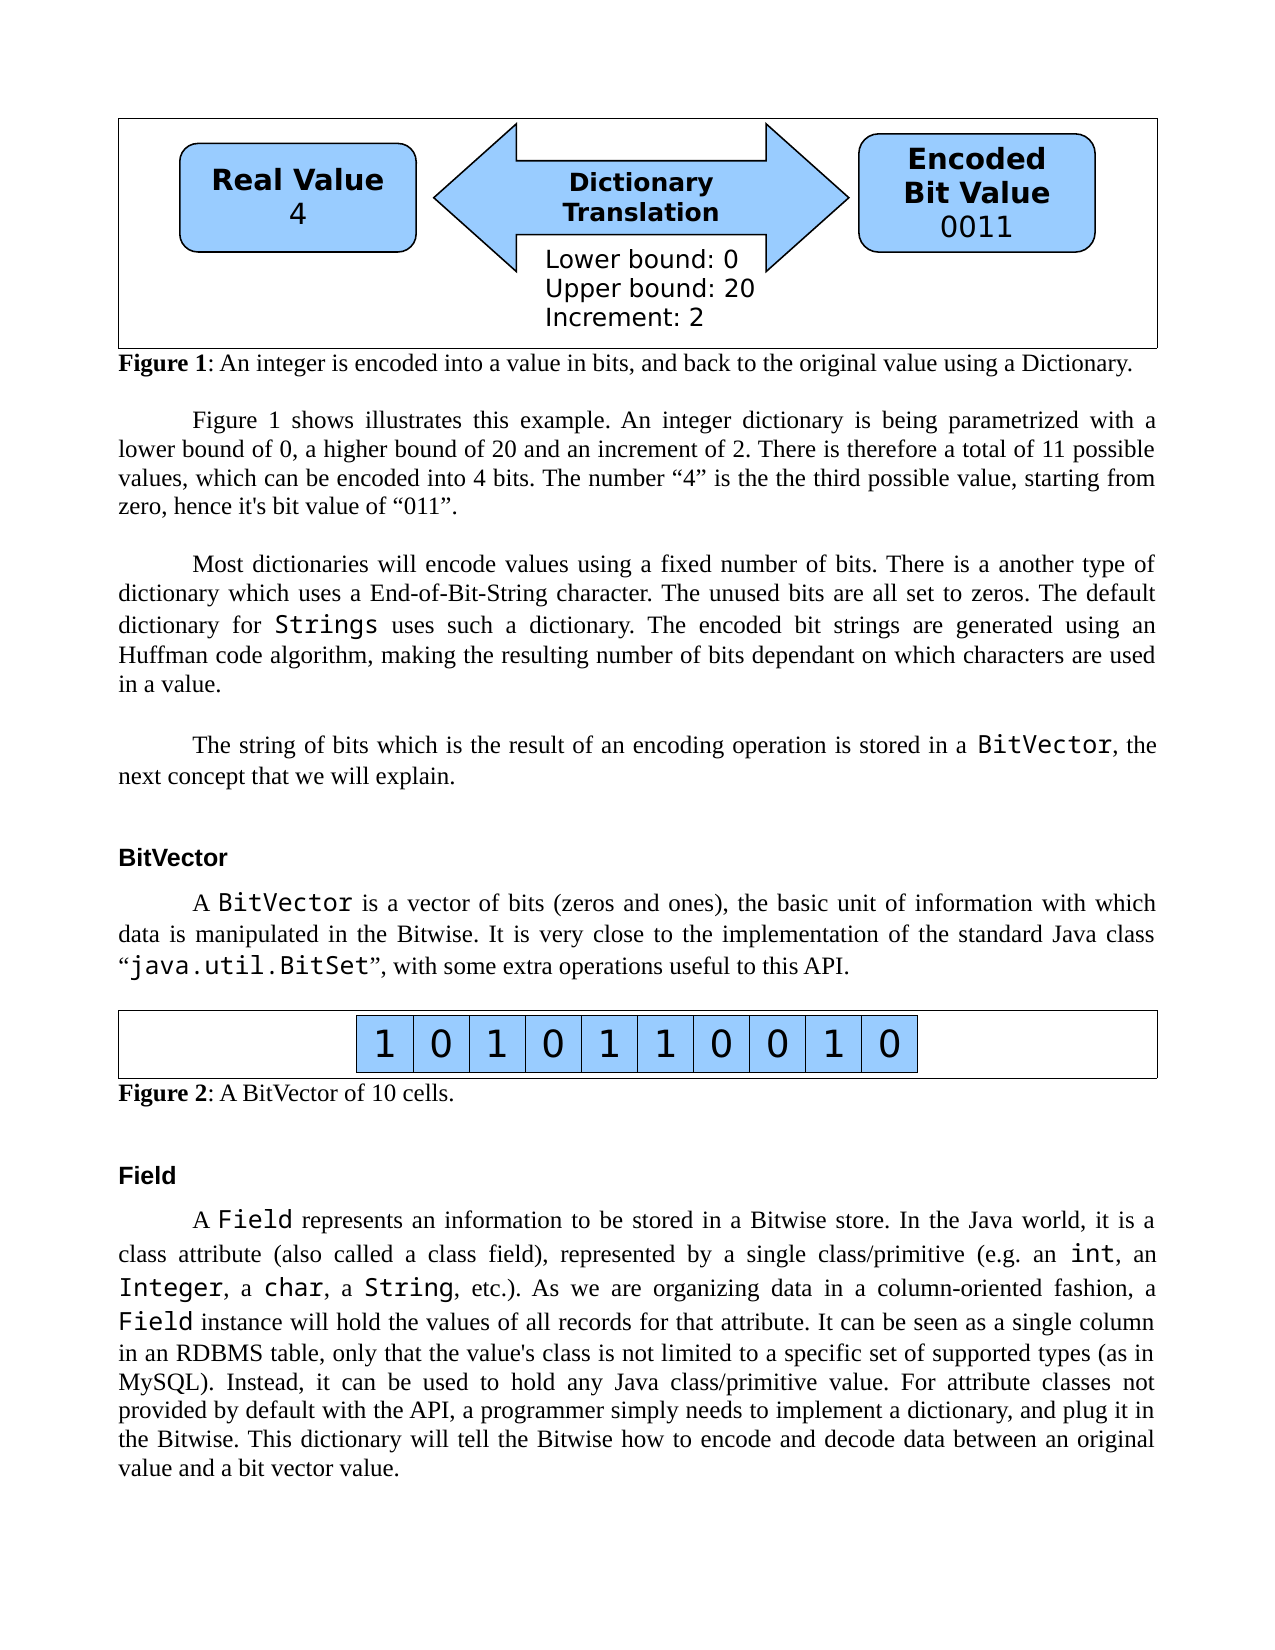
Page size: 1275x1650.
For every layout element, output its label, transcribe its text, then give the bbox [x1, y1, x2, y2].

text The string of bits which is the result of an encoding operation is stored in a BitVector, the next concept that we will explain. [118, 727, 1157, 789]
table_header [119, 119, 1157, 348]
subtitle BitVector [118, 843, 1157, 872]
table_header [119, 1011, 1157, 1078]
text Figure 2: A BitVector of 10 cells. [118, 1079, 1157, 1107]
subtitle Field [118, 1161, 1157, 1189]
text Figure 1: An integer is encoded into a value in bits, and back to the original value using a Dictionary. [118, 349, 1157, 376]
text Figure 1 shows illustrates this example. An integer dictionary is being parametrized with a lower bound of 0, a higher bound of 20 and an increment of 2. There is therefore a total of 11 possible values, which can be encoded into 4 bits. The number “4” is the the third possible value, starting from zero, hence it's bit value of “011”. [118, 405, 1157, 520]
text A Field represents an information to be stored in a Bitwise store. In the Java world, it is a class attribute (also called a class field), represented by a single class/primitive (e.g. an int, an Integer, a char, a String, etc.). As we are organizing data in a column-oriented fashion, a Field instance will hold the values of all records for that attribute. It can be seen as a single column in an RDBMS table, only that the value's class is not limited to a specific set of supported types (as in MySQL). Instead, it can be used to hold any Java class/primitive value. For attribute classes not provided by default with the API, a programmer simply needs to implement a dictionary, and plug it in the Bitwise. This dictionary will tell the Bitwise how to encode and decode data between an original value and a bit vector value. [118, 1202, 1157, 1482]
text A BitVector is a vector of bits (zeros and ones), the basic unit of information with which data is manipulated in the Bitwise. It is very close to the implementation of the standard Java class “java.util.BitSet”, with some extra operations useful to this API. [118, 884, 1157, 981]
text Most dictionaries will encode values using a fixed number of bits. There is a another type of dictionary which uses a End-of-Bit-String character. The unused bits are all set to zeros. The default dictionary for Strings uses such a dictionary. The encoded bit strings are generated using an Huffman code algorithm, making the resulting number of bits dependant on which characters are used in a value. [118, 549, 1157, 698]
